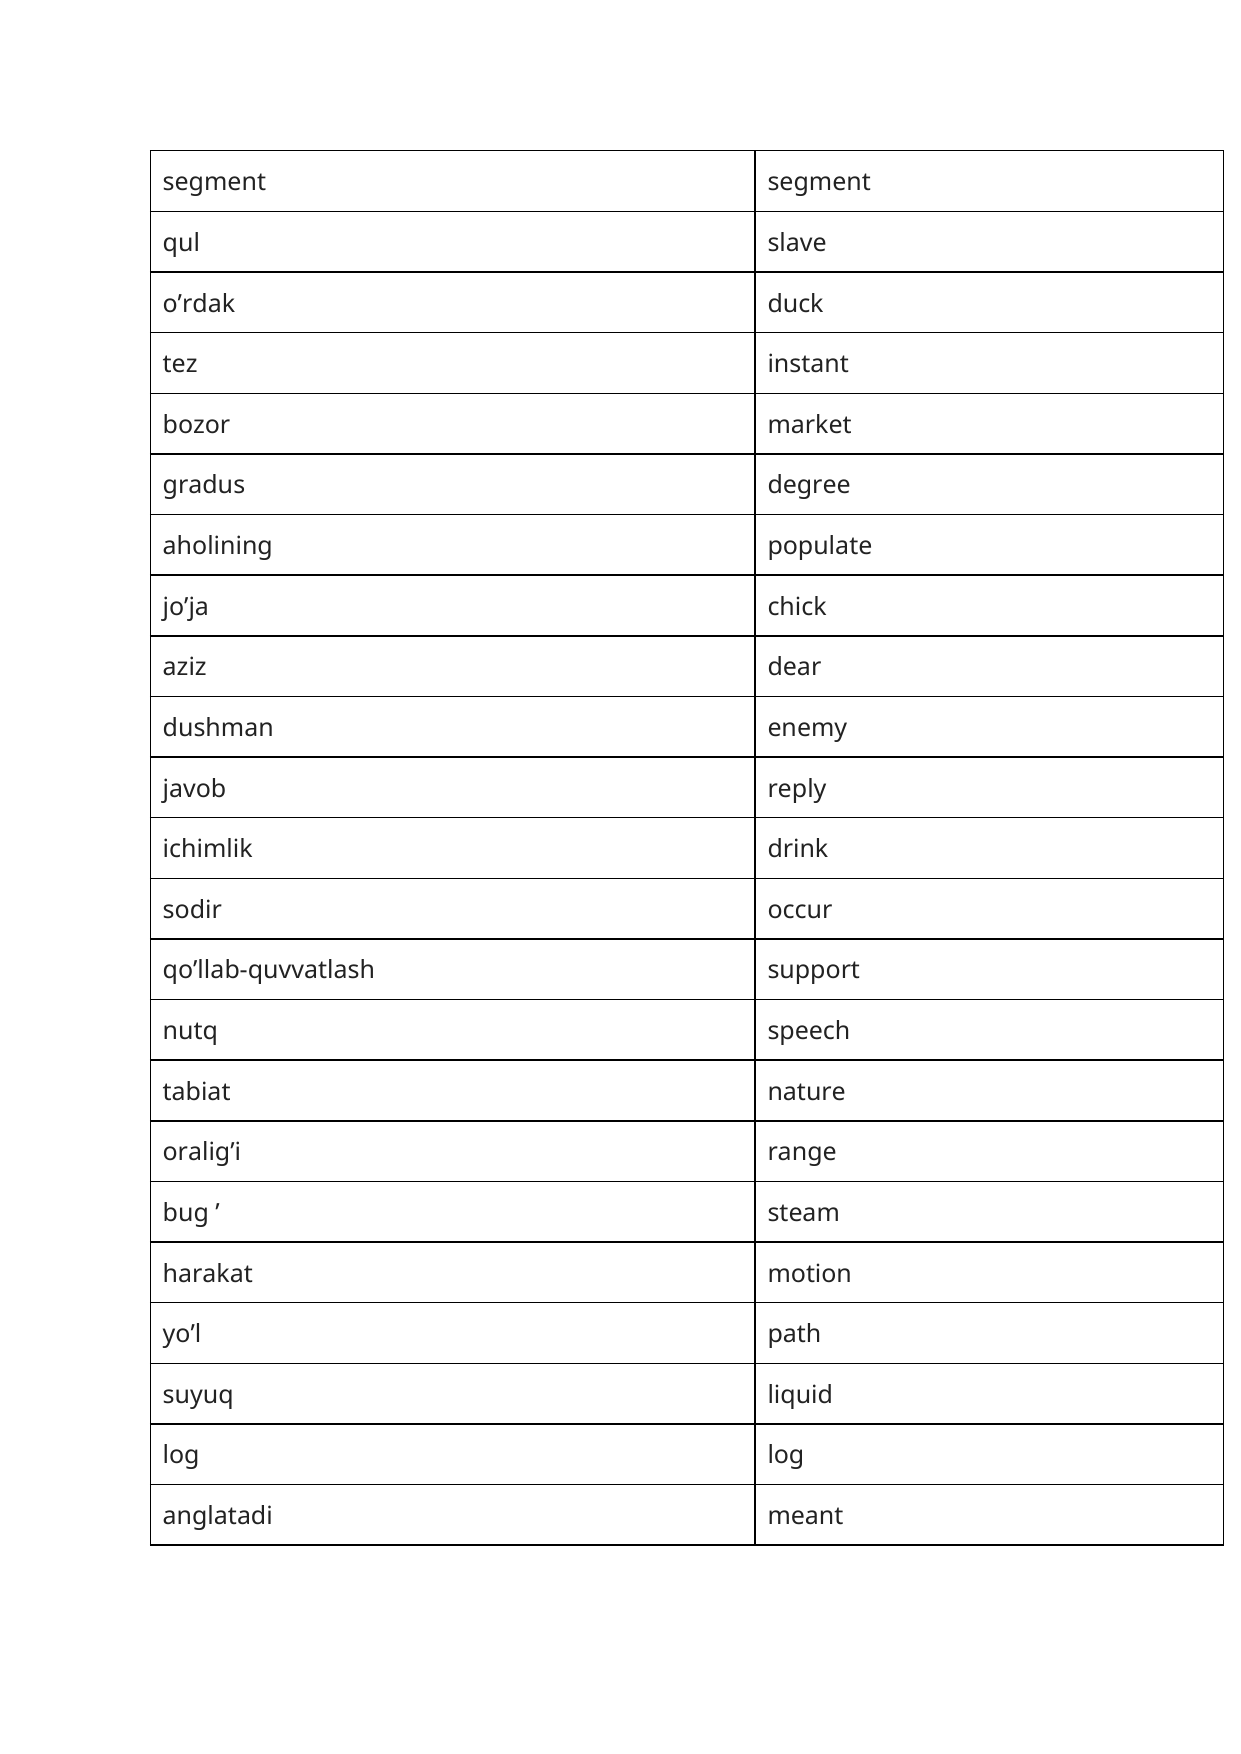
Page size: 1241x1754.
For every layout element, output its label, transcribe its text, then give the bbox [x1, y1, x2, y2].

table_cell drink [756, 818, 1223, 877]
table_cell jo’ja [151, 576, 754, 635]
table_cell meant [756, 1485, 1223, 1544]
table_cell qul [151, 212, 754, 271]
table_cell log [151, 1425, 754, 1484]
table_cell speech [756, 1000, 1223, 1059]
table_cell degree [756, 455, 1223, 514]
table_cell suyuq [151, 1364, 754, 1423]
table_cell tabiat [151, 1061, 754, 1120]
table_cell sodir [151, 879, 754, 938]
table_cell ichimlik [151, 818, 754, 877]
table_cell segment [756, 151, 1223, 211]
table_cell gradus [151, 455, 754, 514]
table_cell qo’llab-quvvatlash [151, 940, 754, 999]
table_cell log [756, 1425, 1223, 1484]
table_cell nutq [151, 1000, 754, 1059]
table_cell javob [151, 758, 754, 817]
table_cell instant [756, 333, 1223, 392]
table_cell tez [151, 333, 754, 392]
table_cell range [756, 1122, 1223, 1181]
table_cell motion [756, 1243, 1223, 1302]
table_cell steam [756, 1182, 1223, 1241]
table_cell aholining [151, 515, 754, 574]
table_cell bozor [151, 394, 754, 453]
table_cell duck [756, 273, 1223, 332]
table_cell oralig’i [151, 1122, 754, 1181]
table_cell market [756, 394, 1223, 453]
table_cell chick [756, 576, 1223, 635]
table_cell harakat [151, 1243, 754, 1302]
table_cell anglatadi [151, 1485, 754, 1544]
table_cell aziz [151, 637, 754, 696]
table_cell liquid [756, 1364, 1223, 1423]
table_cell occur [756, 879, 1223, 938]
table_cell path [756, 1303, 1223, 1362]
table_cell dear [756, 637, 1223, 696]
table_cell yo’l [151, 1303, 754, 1362]
table_cell nature [756, 1061, 1223, 1120]
table_cell support [756, 940, 1223, 999]
table_cell dushman [151, 697, 754, 756]
table_cell segment [151, 151, 754, 211]
table_cell o’rdak [151, 273, 754, 332]
table_cell enemy [756, 697, 1223, 756]
table_cell bug ’ [151, 1182, 754, 1241]
table_cell reply [756, 758, 1223, 817]
table_cell populate [756, 515, 1223, 574]
table_cell slave [756, 212, 1223, 271]
